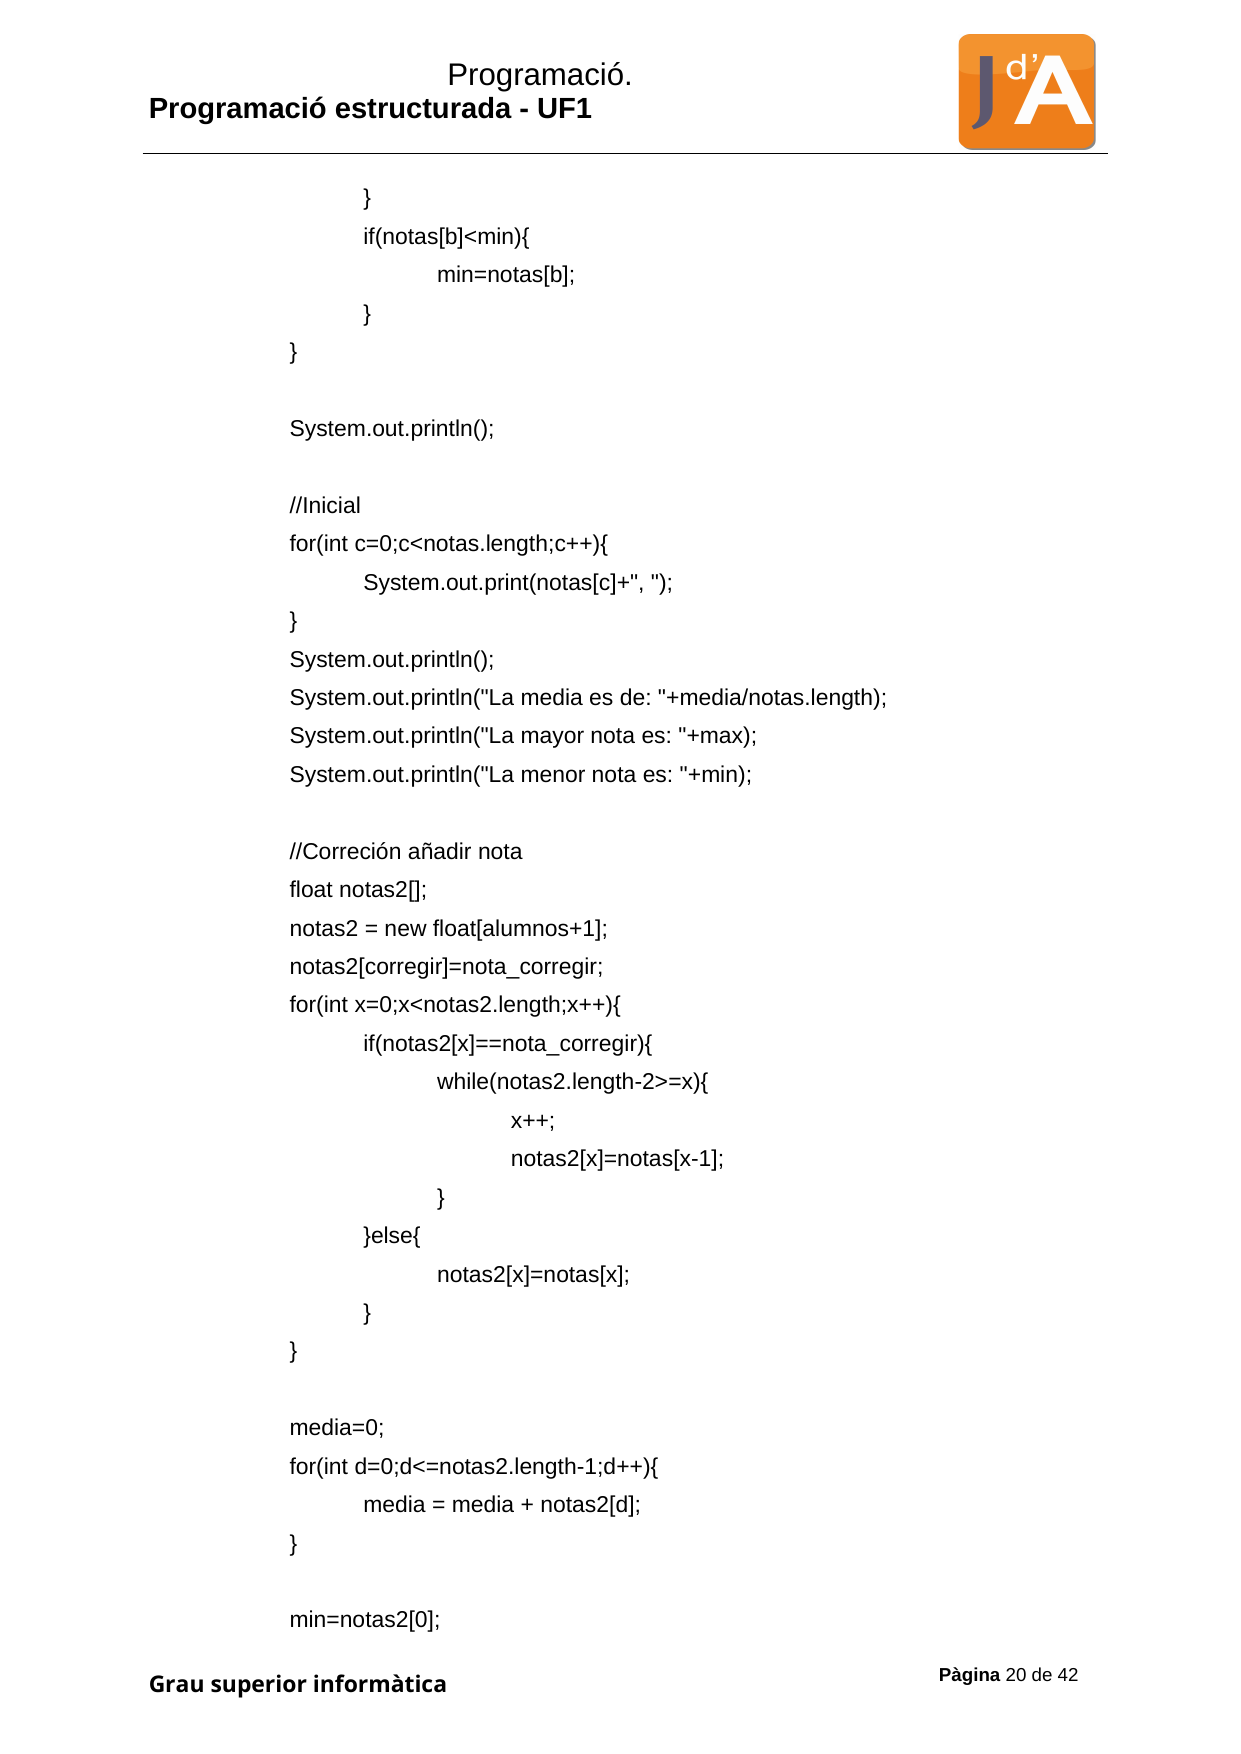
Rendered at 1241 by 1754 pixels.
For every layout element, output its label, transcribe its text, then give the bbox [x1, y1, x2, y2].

text notas2[corregir]=nota_corregir; [142, 954, 1107, 979]
text System.out.print(notas[c]+", "); [142, 569, 1107, 595]
text } [142, 608, 1107, 633]
text x++; [142, 1107, 1107, 1133]
text media = media + notas2[d]; [142, 1492, 1107, 1517]
text min=notas2[0]; [142, 1607, 1107, 1633]
text } [142, 300, 1107, 326]
text System.out.println(); [142, 416, 1107, 441]
text notas2[x]=notas[x-1]; [142, 1146, 1107, 1172]
text notas2[x]=notas[x]; [142, 1261, 1107, 1287]
text } [142, 1184, 1107, 1210]
text for(int d=0;d<=notas2.length-1;d++){ [142, 1453, 1107, 1479]
text } [142, 1300, 1107, 1325]
text } [142, 1530, 1107, 1556]
text //Inicial [142, 492, 1107, 518]
text while(notas2.length-2>=x){ [142, 1069, 1107, 1095]
text System.out.println("La menor nota es: "+min); [142, 762, 1107, 787]
text if(notas2[x]==nota_corregir){ [142, 1031, 1107, 1056]
text } [142, 185, 1107, 211]
text System.out.println("La mayor nota es: "+max); [142, 723, 1107, 749]
text for(int x=0;x<notas2.length;x++){ [142, 992, 1107, 1018]
text System.out.println("La media es de: "+media/notas.length); [142, 685, 1107, 710]
picture [958, 34, 1096, 150]
text for(int c=0;c<notas.length;c++){ [142, 531, 1107, 557]
text float notas2[]; [142, 877, 1107, 902]
text //Correción añadir nota [142, 838, 1107, 864]
text System.out.println(); [142, 646, 1107, 672]
text } [142, 339, 1107, 364]
text if(notas[b]<min){ [142, 223, 1107, 249]
text } [142, 1338, 1107, 1364]
text media=0; [142, 1415, 1107, 1441]
text notas2 = new float[alumnos+1]; [142, 915, 1107, 941]
text min=notas[b]; [142, 262, 1107, 287]
text }else{ [142, 1223, 1107, 1248]
